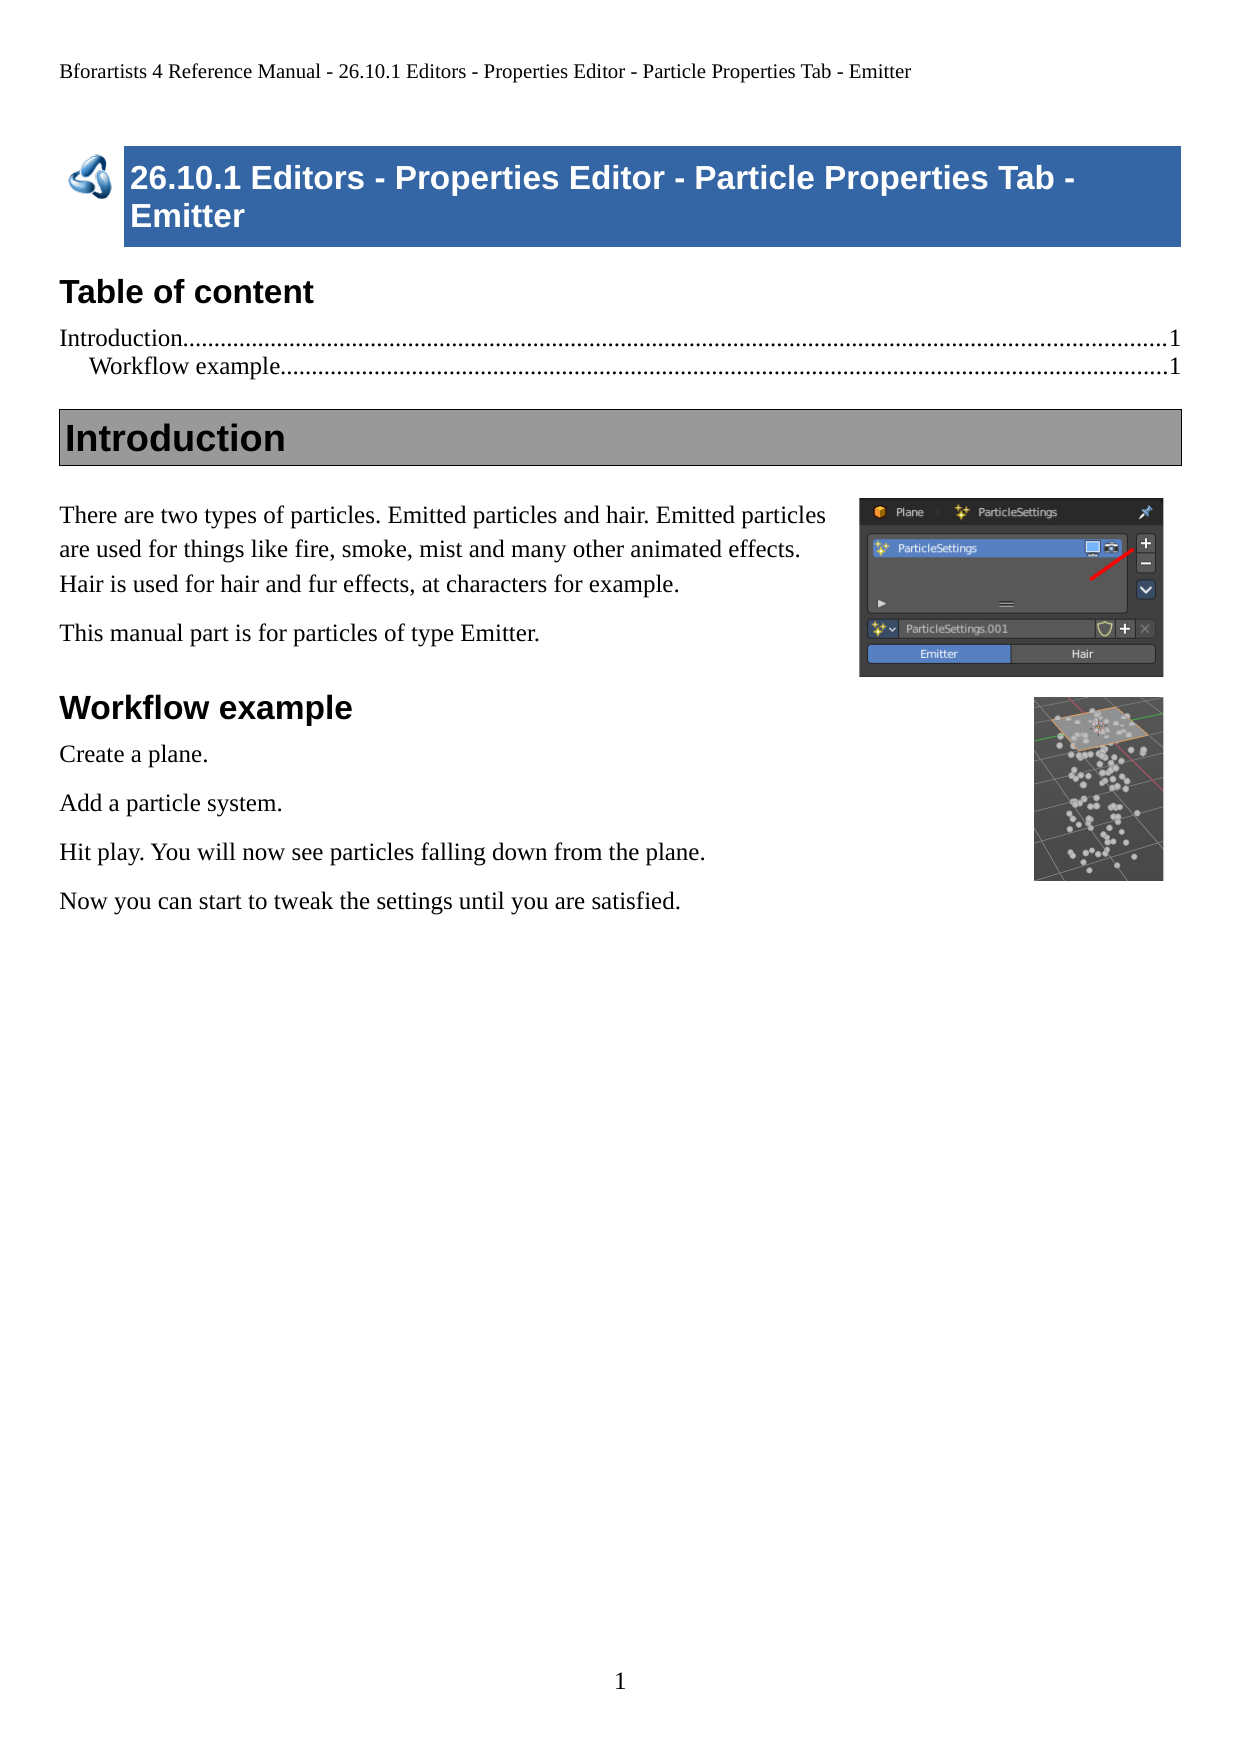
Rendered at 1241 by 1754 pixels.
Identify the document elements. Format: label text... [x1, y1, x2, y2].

picture [1034, 697, 1164, 881]
text Hit play. You will now see particles falling down from the plane. [59, 837, 1034, 866]
text There are two types of particles. Emitted particles and hair. Emitted particles are used for things like fire, smoke, mist and many other animated effects. Hair is used for hair and fur effects, at characters for example. [59, 500, 859, 598]
text Introduction 1 [59, 323, 1181, 351]
text Create a plane. [59, 739, 1034, 768]
table_header 26.10.1 Editors - Properties Editor - Particle Properties Tab - Emitter [124, 146, 1181, 247]
text This manual part is for particles of type Emitter. [59, 618, 859, 647]
text [1164, 739, 1181, 768]
table_header Introduction [60, 410, 1181, 465]
text Workflow example 1 [88, 351, 1181, 380]
text Now you can start to tweak the settings until you are satisfied. [59, 886, 1181, 915]
text Add a particle system. [59, 788, 1034, 817]
picture [65, 152, 114, 202]
picture [859, 498, 1164, 677]
subtitle Workflow example [59, 688, 1181, 727]
subtitle Table of content [59, 272, 1181, 310]
table_header [59, 146, 124, 247]
text [1164, 788, 1181, 817]
